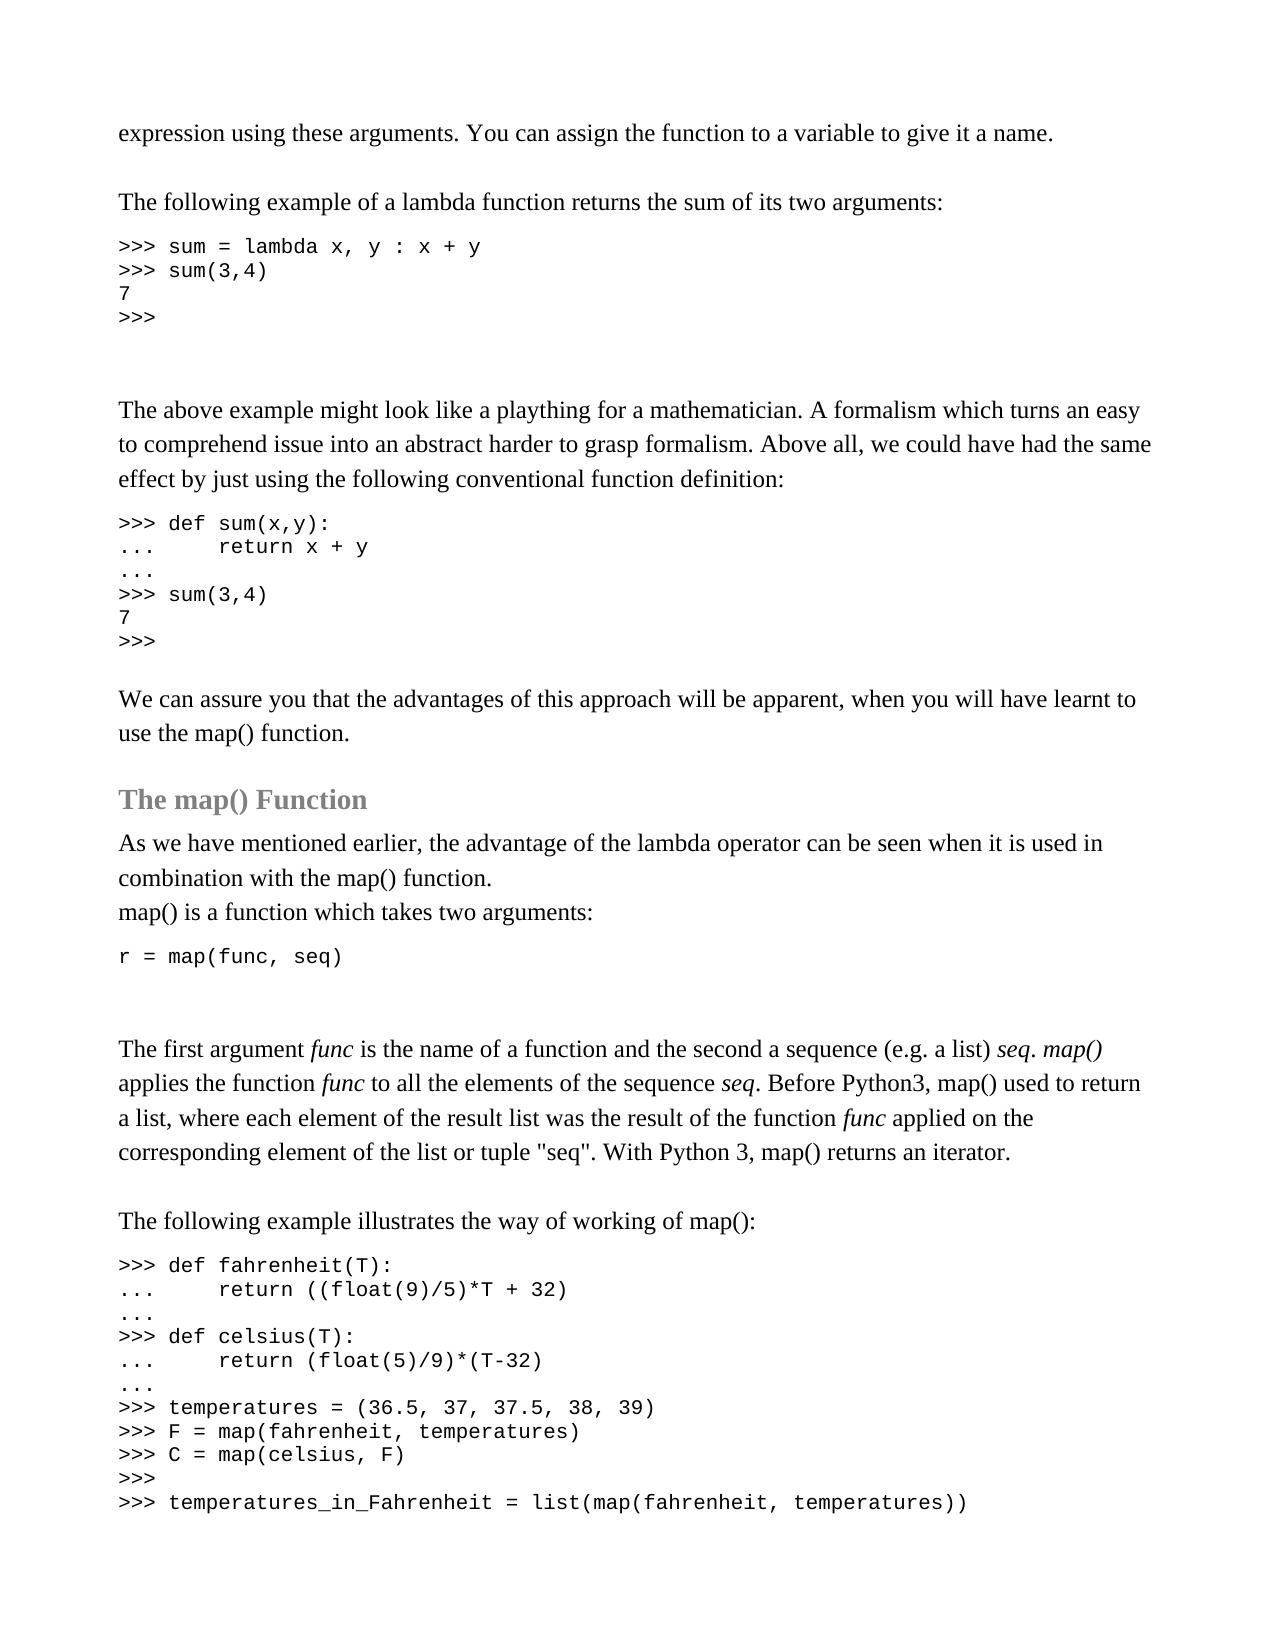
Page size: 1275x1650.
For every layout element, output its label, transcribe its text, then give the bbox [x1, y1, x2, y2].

text expression using these arguments. You can assign the function to a variable to give it a name. The following example of a lambda function returns the sum of its two arguments: [118, 118, 1157, 216]
subtitle The map() Function [118, 782, 1157, 816]
text >>> def celsius(T): [118, 1326, 1157, 1350]
text As we have mentioned earlier, the advantage of the lambda operator can be seen when it is used in combination with the map() function. map() is a function which takes two arguments: [118, 828, 1157, 926]
text We can assure you that the advantages of this approach will be apparent, when you will have learnt to use the map() function. [118, 684, 1157, 747]
text >>> [118, 1468, 1157, 1492]
text >>> C = map(celsius, F) [118, 1444, 1157, 1468]
text The first argument func is the name of a function and the second a sequence (e.g. a list) seq. map() applies the function func to all the elements of the sequence seq. Before Python3, map() used to return a list, where each element of the result list was the result of the function func applied on the corresponding element of the list or tuple "seq". With Python 3, map() returns an iterator. The following example illustrates the way of working of map(): [118, 999, 1157, 1235]
text >>> [118, 307, 1157, 331]
text ... [118, 560, 1157, 584]
text >>> [118, 631, 1157, 654]
text 7 [118, 283, 1157, 307]
text The above example might look like a plaything for a mathematician. A formalism which turns an easy to comprehend issue into an abstract harder to grasp formalism. Above all, we could have had the same effect by just using the following conventional function definition: [118, 360, 1157, 492]
text >>> sum(3,4) [118, 584, 1157, 607]
text >>> temperatures_in_Fahrenheit = list(map(fahrenheit, temperatures)) [118, 1492, 1157, 1515]
text >>> sum = lambda x, y : x + y [118, 236, 1157, 260]
text ... [118, 1303, 1157, 1326]
text >>> def sum(x,y): [118, 513, 1157, 536]
text ... return x + y [118, 536, 1157, 560]
text >>> temperatures = (36.5, 37, 37.5, 38, 39) [118, 1397, 1157, 1421]
text >>> F = map(fahrenheit, temperatures) [118, 1421, 1157, 1444]
text ... [118, 1373, 1157, 1397]
text r = map(func, seq) [118, 946, 1157, 970]
text >>> sum(3,4) [118, 260, 1157, 283]
text ... return (float(5)/9)*(T-32) [118, 1350, 1157, 1373]
text 7 [118, 607, 1157, 631]
text >>> def fahrenheit(T): [118, 1255, 1157, 1279]
text ... return ((float(9)/5)*T + 32) [118, 1279, 1157, 1303]
